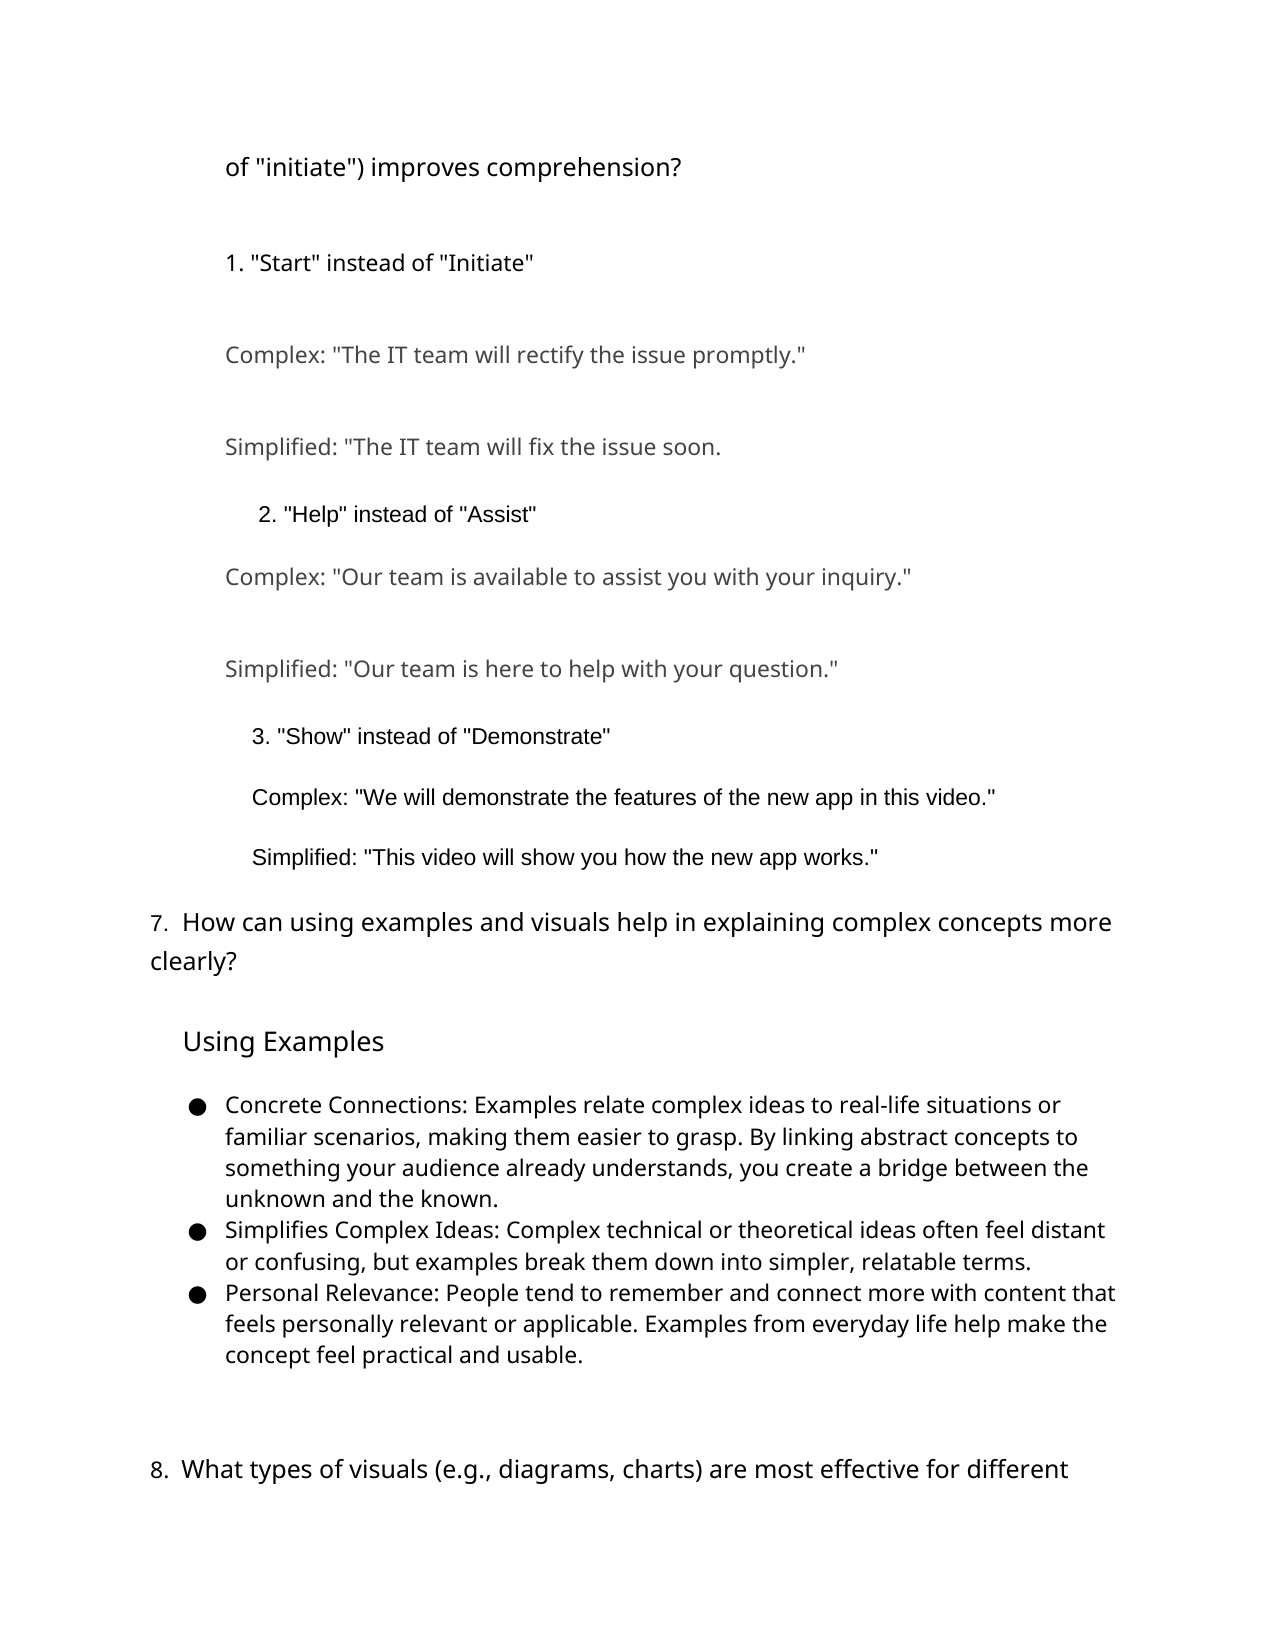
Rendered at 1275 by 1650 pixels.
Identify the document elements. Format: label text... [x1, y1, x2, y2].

subtitle Complex: "Our team is available to assist you with your inquiry." [225, 561, 1125, 592]
text 8. What types of visuals (e.g., diagrams, charts) are most effective for different [150, 1452, 1125, 1486]
text Using Examples [150, 1022, 1125, 1059]
list Concrete Connections: Examples relate complex ideas to real-life situations or familiar scenarios, making them easier to grasp. By linking abstract concepts to something your audience already understands, you create a bridge between the unknown and the known. [187, 1089, 1125, 1214]
text of "initiate") improves comprehension? [225, 150, 1125, 184]
list Personal Relevance: People tend to remember and connect more with content that feels personally relevant or applicable. Examples from everyday life help make the concept feel practical and usable. [187, 1277, 1125, 1371]
text Simplified: "This video will show you how the new app works." [150, 844, 1125, 871]
text 3. "Show" instead of "Demonstrate" [150, 723, 1125, 750]
text Complex: "We will demonstrate the features of the new app in this video." [150, 784, 1125, 840]
subtitle Simplified: "The IT team will fix the issue soon. [225, 431, 1125, 462]
subtitle Complex: "The IT team will rectify the issue promptly." [225, 339, 1125, 370]
subtitle Simplified: "Our team is here to help with your question." [225, 652, 1125, 684]
text 7. How can using examples and visuals help in explaining complex concepts more clearly? [150, 904, 1125, 978]
subtitle 1. "Start" instead of "Initiate" [225, 247, 1125, 278]
text 2. "Help" instead of "Assist" [150, 501, 1125, 528]
list Simplifies Complex Ideas: Complex technical or theoretical ideas often feel distant or confusing, but examples break them down into simpler, relatable terms. [187, 1214, 1125, 1277]
